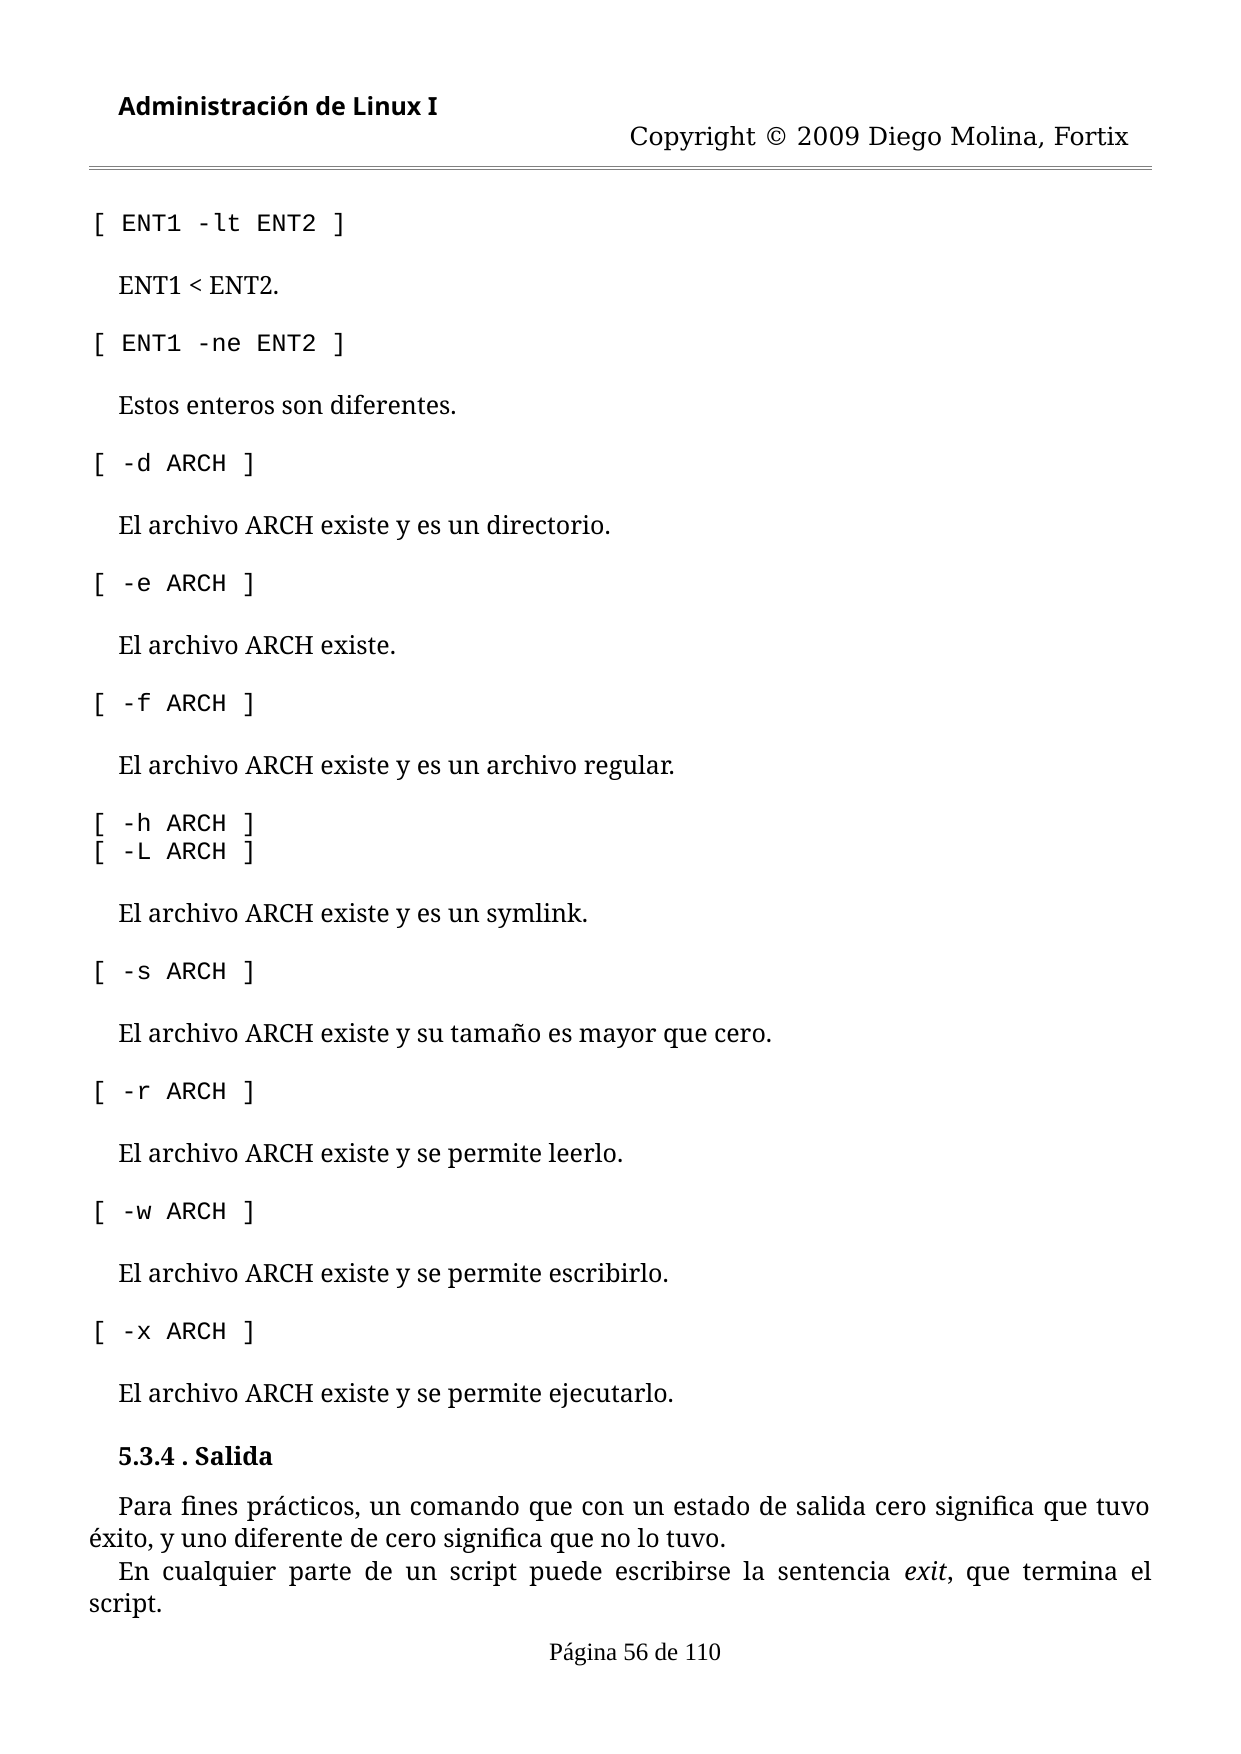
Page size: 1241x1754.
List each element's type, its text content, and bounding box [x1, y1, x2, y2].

text [ -f ARCH ] [88, 662, 1152, 748]
text [ -L ARCH ] [88, 809, 1152, 896]
text [ -s ARCH ] [88, 930, 1152, 1016]
text El archivo ARCH existe y se permite escribirlo. [88, 1256, 1152, 1289]
text [ ENT1 -ne ENT2 ] [88, 302, 1152, 388]
text El archivo ARCH existe y se permite ejecutarlo. [88, 1376, 1152, 1409]
text El archivo ARCH existe y es un directorio. [88, 508, 1152, 541]
subtitle Salida [88, 1438, 1152, 1472]
text [ -r ARCH ] [88, 1050, 1152, 1136]
text [ -d ARCH ] [88, 422, 1152, 508]
text El archivo ARCH existe. [88, 628, 1152, 661]
text Estos enteros son diferentes. [88, 388, 1152, 421]
text [ ENT1 -lt ENT2 ] [88, 182, 1152, 268]
text El archivo ARCH existe y es un symlink. [88, 896, 1152, 929]
text El archivo ARCH existe y se permite leerlo. [88, 1136, 1152, 1169]
text [ -h ARCH ] [88, 782, 1152, 809]
text En cualquier parte de un script puede escribirse la sentencia exit, que termina el script. [88, 1554, 1152, 1619]
text [ -w ARCH ] [88, 1170, 1152, 1256]
text El archivo ARCH existe y es un archivo regular. [88, 748, 1152, 781]
text [ -e ARCH ] [88, 542, 1152, 628]
text Para fines prácticos, un comando que con un estado de salida cero significa que tuvo éxito, y uno diferente de cero significa que no lo tuvo. [88, 1489, 1152, 1554]
text El archivo ARCH existe y su tamaño es mayor que cero. [88, 1016, 1152, 1049]
text ENT1 < ENT2. [88, 268, 1152, 301]
text [ -x ARCH ] [88, 1290, 1152, 1376]
